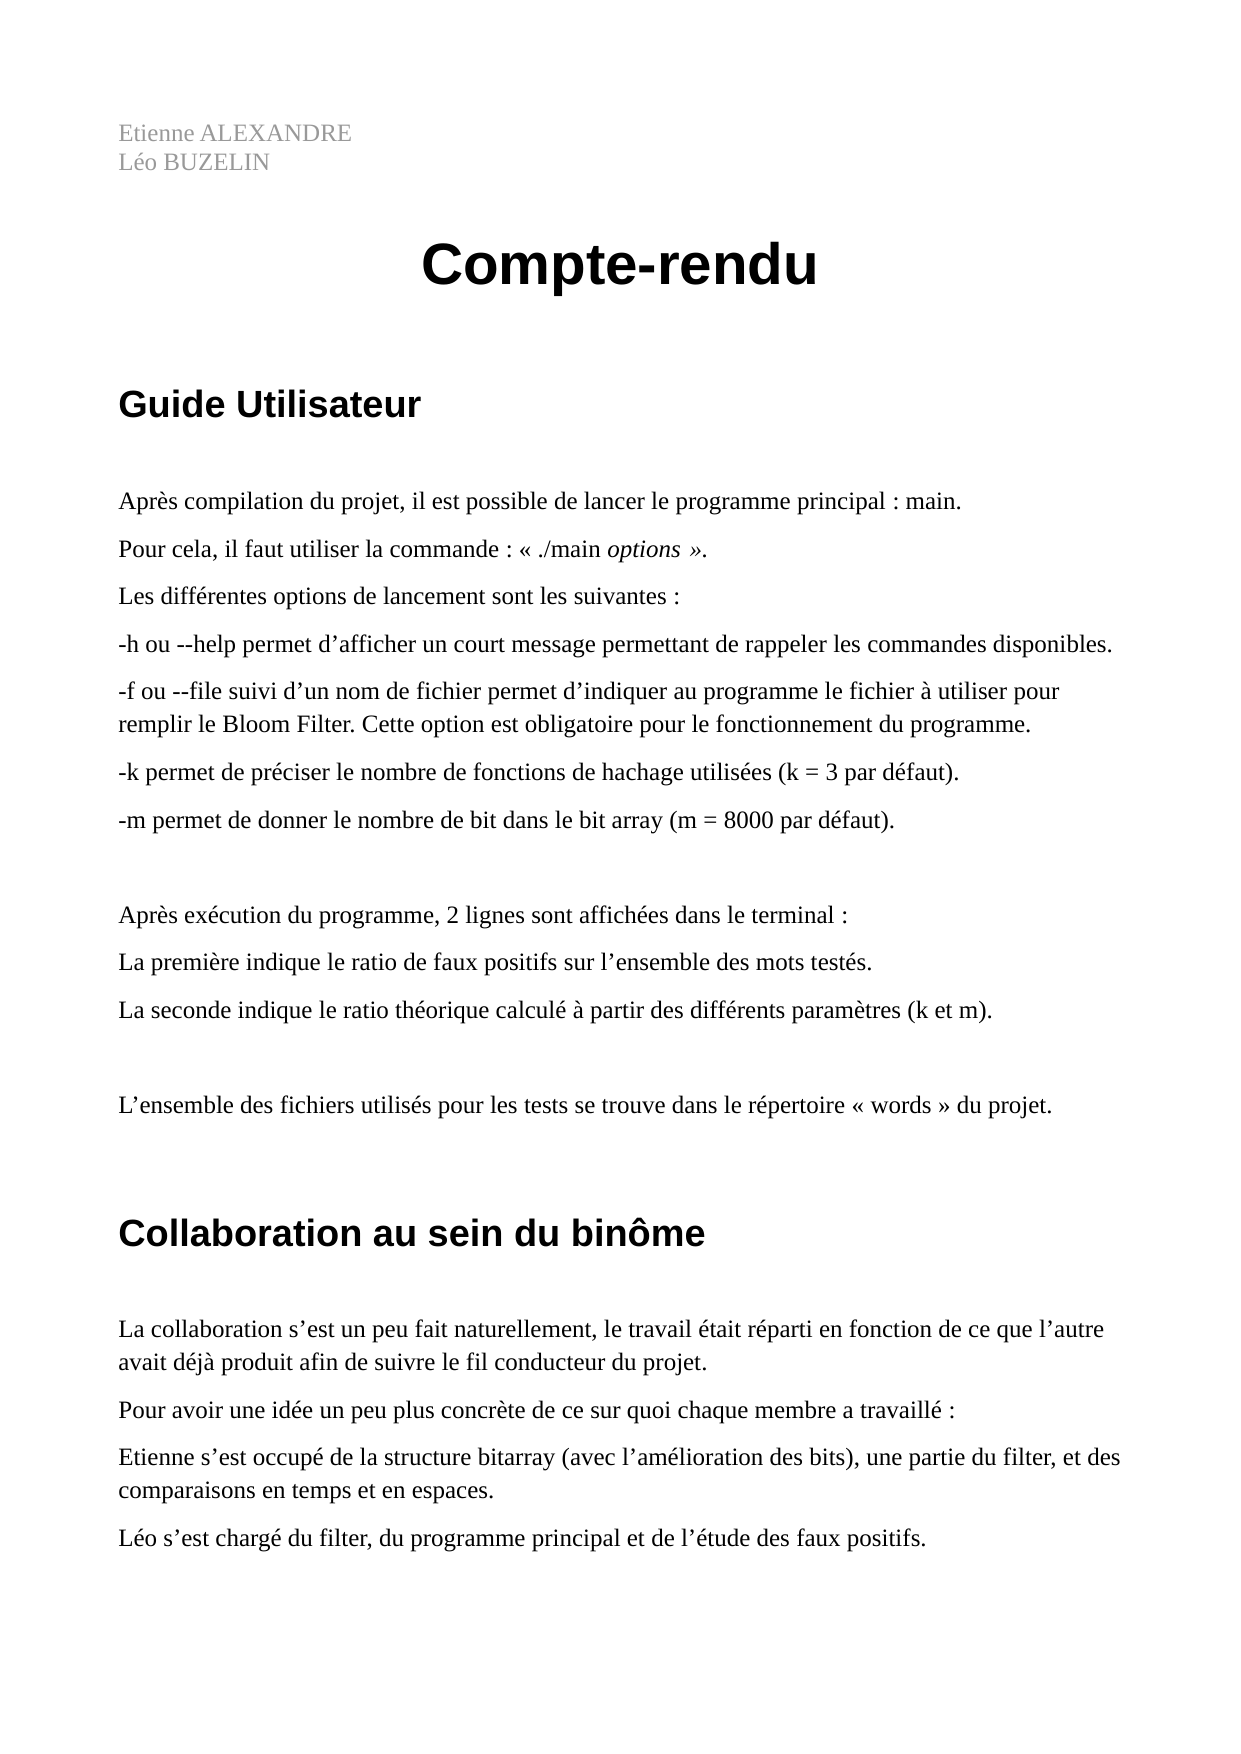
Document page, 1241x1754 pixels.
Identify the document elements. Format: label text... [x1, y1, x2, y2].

subtitle Collaboration au sein du binôme [118, 1211, 1122, 1254]
text Après exécution du programme, 2 lignes sont affichées dans le terminal : [118, 900, 1122, 929]
text L’ensemble des fichiers utilisés pour les tests se trouve dans le répertoire « words » du projet. [118, 1090, 1122, 1119]
text Les différentes options de lancement sont les suivantes : [118, 581, 1122, 610]
text Etienne s’est occupé de la structure bitarray (avec l’amélioration des bits), une partie du filter, et des comparaisons en temps et en espaces. [118, 1442, 1122, 1504]
text Pour cela, il faut utiliser la commande : « ./main options ». [118, 534, 1122, 562]
subtitle Guide Utilisateur [118, 382, 1122, 426]
text -k permet de préciser le nombre de fonctions de hachage utilisées (k = 3 par défaut). [118, 757, 1122, 786]
text -f ou --file suivi d’un nom de fichier permet d’indiquer au programme le fichier à utiliser pour remplir le Bloom Filter. Cette option est obligatoire pour le fonctionnement du programme. [118, 676, 1122, 738]
text La première indique le ratio de faux positifs sur l’ensemble des mots testés. [118, 947, 1122, 976]
text La seconde indique le ratio théorique calculé à partir des différents paramètres (k et m). [118, 995, 1122, 1024]
text -m permet de donner le nombre de bit dans le bit array (m = 8000 par défaut). [118, 805, 1122, 833]
text Léo s’est chargé du filter, du programme principal et de l’étude des faux positifs. [118, 1523, 1122, 1552]
text Après compilation du projet, il est possible de lancer le programme principal : main. [118, 486, 1122, 515]
text Pour avoir une idée un peu plus concrète de ce sur quoi chaque membre a travaillé : [118, 1395, 1122, 1424]
title Compte-rendu [118, 230, 1122, 297]
text -h ou --help permet d’afficher un court message permettant de rappeler les commandes disponibles. [118, 629, 1122, 658]
text La collaboration s’est un peu fait naturellement, le travail était réparti en fonction de ce que l’autre avait déjà produit afin de suivre le fil conducteur du projet. [118, 1314, 1122, 1376]
